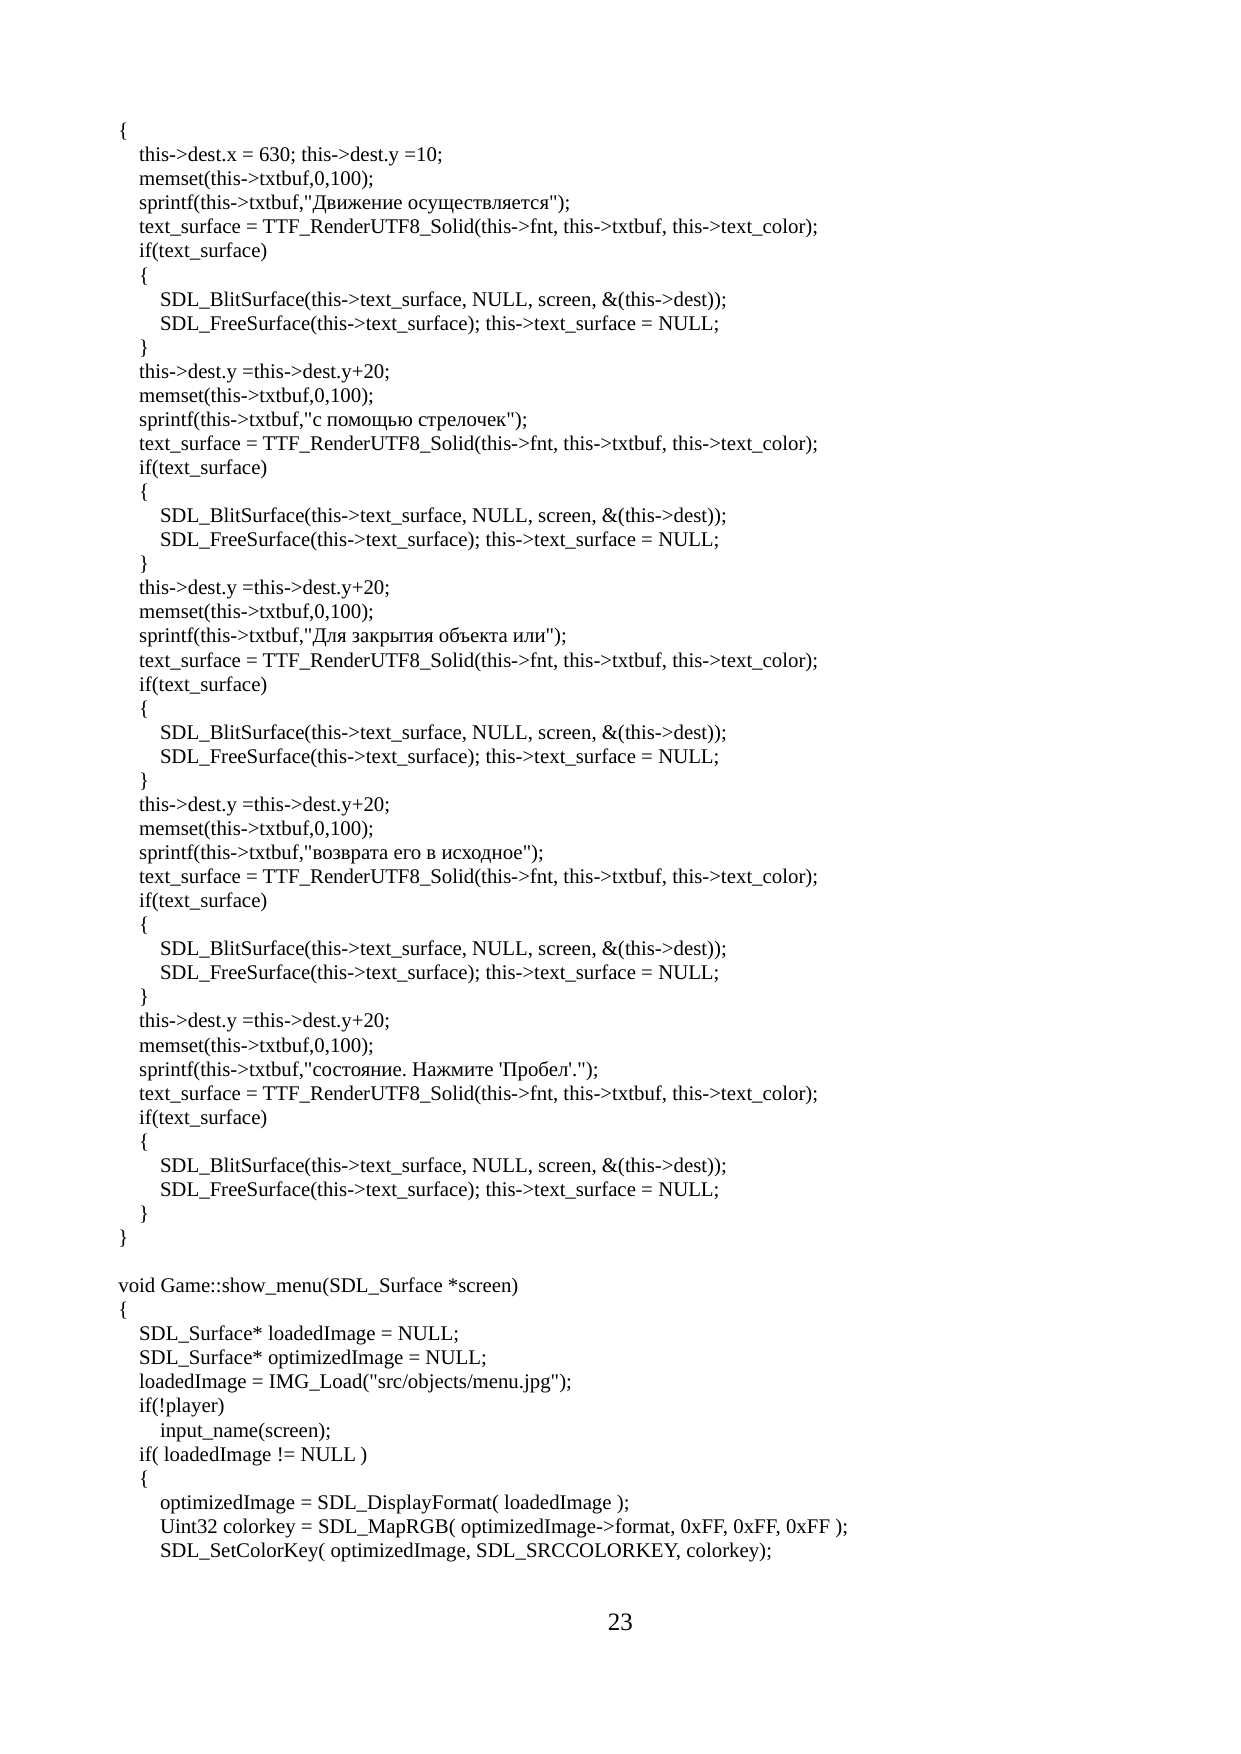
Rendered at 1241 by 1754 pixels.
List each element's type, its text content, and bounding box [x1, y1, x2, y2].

text { [118, 1466, 1122, 1490]
text SDL_SetColorKey( optimizedImage, SDL_SRCCOLORKEY, colorkey); [118, 1538, 1122, 1562]
text sprintf(this->txtbuf,"Для закрытия объекта или"); [118, 623, 1122, 647]
text if(text_surface) [118, 238, 1122, 262]
text SDL_FreeSurface(this->text_surface); this->text_surface = NULL; [118, 744, 1122, 768]
text } [118, 1225, 1122, 1249]
text text_surface = TTF_RenderUTF8_Solid(this->fnt, this->txtbuf, this->text_color); [118, 1081, 1122, 1105]
text sprintf(this->txtbuf,"возврата его в исходное"); [118, 840, 1122, 864]
text this->dest.x = 630; this->dest.y =10; [118, 142, 1122, 166]
text if( loadedImage != NULL ) [118, 1442, 1122, 1466]
text loadedImage = IMG_Load("src/objects/menu.jpg"); [118, 1369, 1122, 1393]
text text_surface = TTF_RenderUTF8_Solid(this->fnt, this->txtbuf, this->text_color); [118, 864, 1122, 888]
text if(text_surface) [118, 1105, 1122, 1129]
text memset(this->txtbuf,0,100); [118, 599, 1122, 623]
text { [118, 696, 1122, 720]
text { [118, 262, 1122, 287]
text this->dest.y =this->dest.y+20; [118, 575, 1122, 599]
text sprintf(this->txtbuf,"состояние. Нажмите 'Пробел'."); [118, 1057, 1122, 1081]
text SDL_FreeSurface(this->text_surface); this->text_surface = NULL; [118, 960, 1122, 984]
text SDL_BlitSurface(this->text_surface, NULL, screen, &(this->dest)); [118, 720, 1122, 744]
text this->dest.y =this->dest.y+20; [118, 1008, 1122, 1032]
text } [118, 335, 1122, 359]
text SDL_BlitSurface(this->text_surface, NULL, screen, &(this->dest)); [118, 1153, 1122, 1177]
text } [118, 768, 1122, 792]
text text_surface = TTF_RenderUTF8_Solid(this->fnt, this->txtbuf, this->text_color); [118, 647, 1122, 672]
text memset(this->txtbuf,0,100); [118, 383, 1122, 407]
text Uint32 colorkey = SDL_MapRGB( optimizedImage->format, 0xFF, 0xFF, 0xFF ); [118, 1514, 1122, 1538]
text this->dest.y =this->dest.y+20; [118, 792, 1122, 816]
text SDL_FreeSurface(this->text_surface); this->text_surface = NULL; [118, 527, 1122, 551]
text sprintf(this->txtbuf,"Движение осуществляется"); [118, 190, 1122, 214]
text SDL_Surface* loadedImage = NULL; [118, 1321, 1122, 1345]
text { [118, 118, 1122, 142]
text memset(this->txtbuf,0,100); [118, 166, 1122, 190]
text { [118, 1297, 1122, 1321]
text input_name(screen); [118, 1417, 1122, 1442]
text if(text_surface) [118, 888, 1122, 912]
text SDL_BlitSurface(this->text_surface, NULL, screen, &(this->dest)); [118, 287, 1122, 311]
text text_surface = TTF_RenderUTF8_Solid(this->fnt, this->txtbuf, this->text_color); [118, 431, 1122, 455]
text void Game::show_menu(SDL_Surface *screen) [118, 1273, 1122, 1297]
text } [118, 1201, 1122, 1225]
text SDL_FreeSurface(this->text_surface); this->text_surface = NULL; [118, 311, 1122, 335]
text } [118, 551, 1122, 575]
text optimizedImage = SDL_DisplayFormat( loadedImage ); [118, 1490, 1122, 1514]
text if(text_surface) [118, 455, 1122, 479]
text sprintf(this->txtbuf,"с помощью стрелочек"); [118, 407, 1122, 431]
text text_surface = TTF_RenderUTF8_Solid(this->fnt, this->txtbuf, this->text_color); [118, 214, 1122, 238]
text { [118, 479, 1122, 503]
text if(!player) [118, 1393, 1122, 1417]
text SDL_FreeSurface(this->text_surface); this->text_surface = NULL; [118, 1177, 1122, 1201]
text memset(this->txtbuf,0,100); [118, 816, 1122, 840]
text { [118, 912, 1122, 936]
text SDL_BlitSurface(this->text_surface, NULL, screen, &(this->dest)); [118, 503, 1122, 527]
text SDL_BlitSurface(this->text_surface, NULL, screen, &(this->dest)); [118, 936, 1122, 960]
text SDL_Surface* optimizedImage = NULL; [118, 1345, 1122, 1369]
text if(text_surface) [118, 672, 1122, 696]
text memset(this->txtbuf,0,100); [118, 1032, 1122, 1057]
text } [118, 984, 1122, 1008]
text { [118, 1129, 1122, 1153]
text this->dest.y =this->dest.y+20; [118, 359, 1122, 383]
